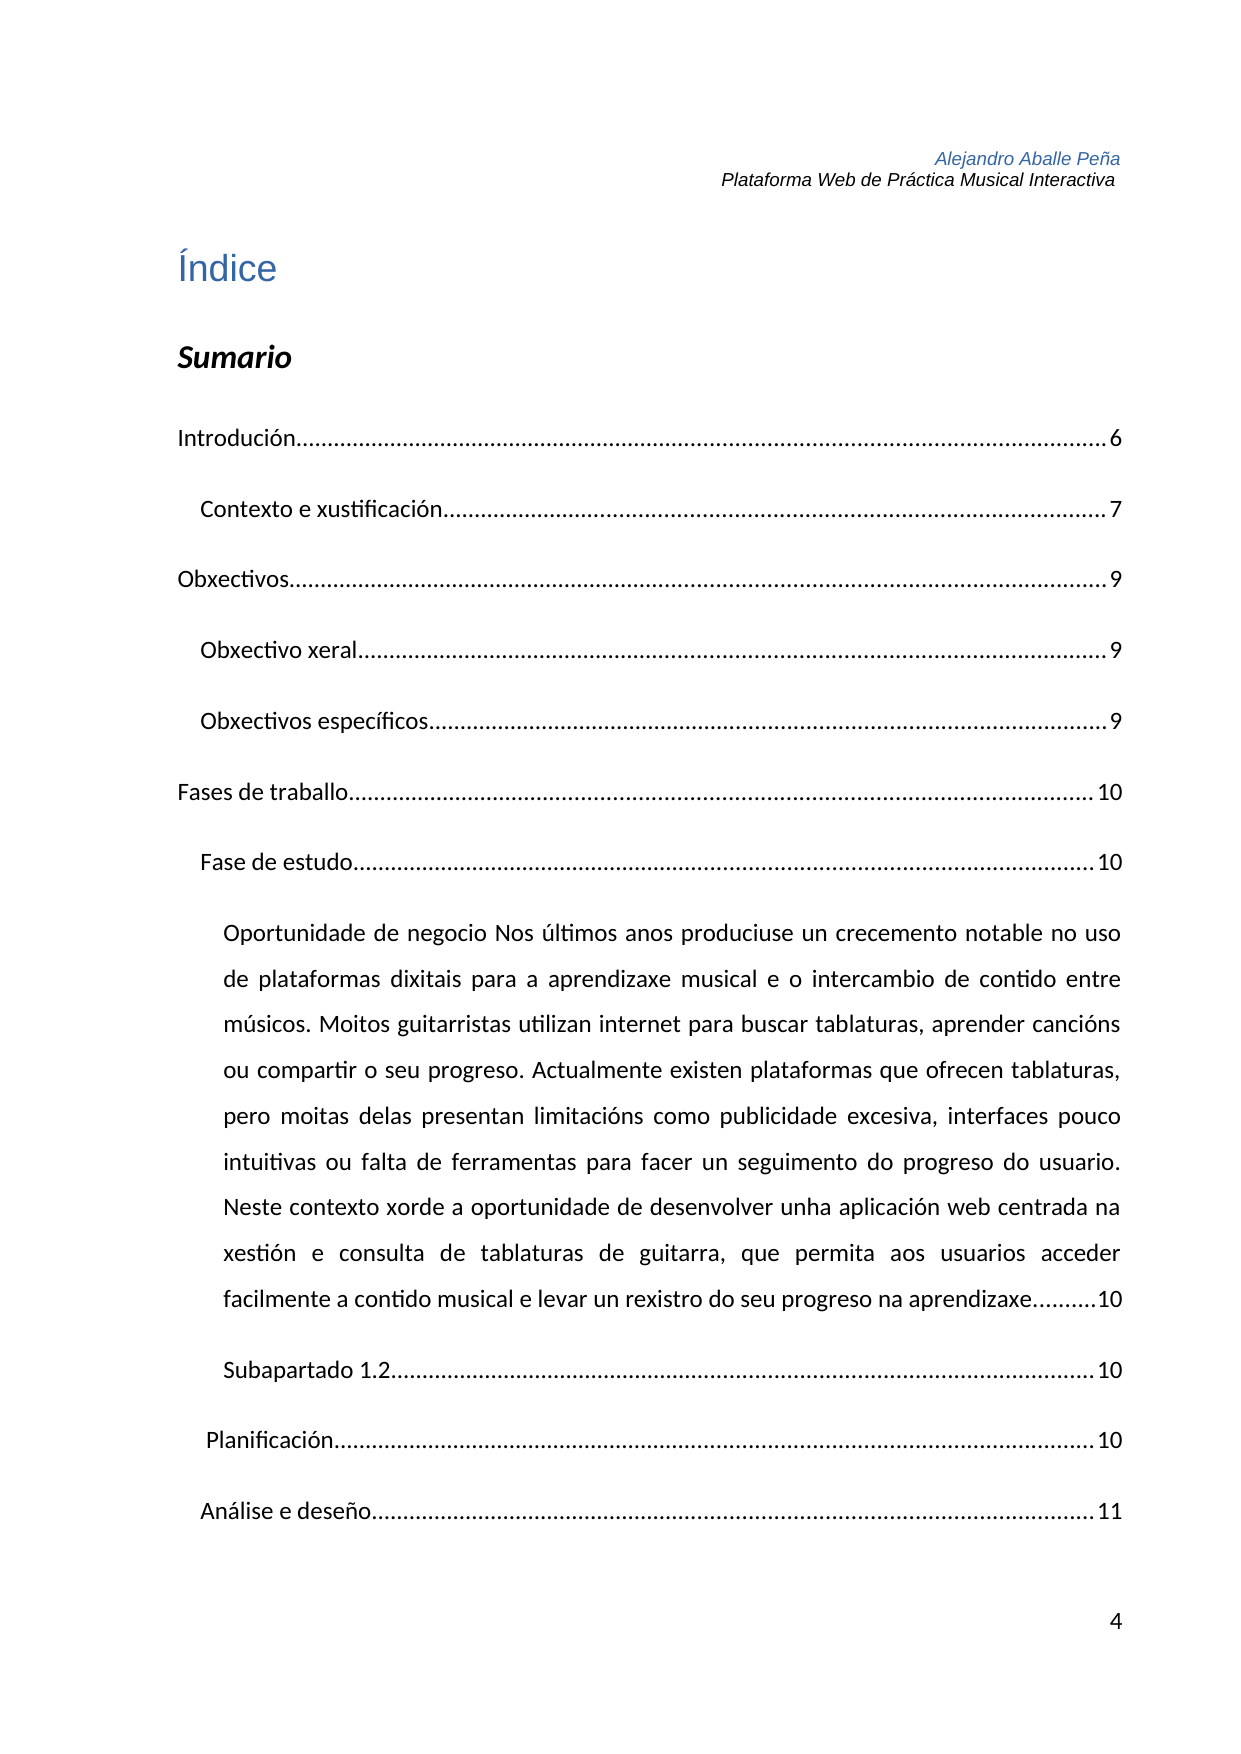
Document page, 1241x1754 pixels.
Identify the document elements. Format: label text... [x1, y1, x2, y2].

text Análise e deseño 11 [200, 1495, 1122, 1526]
text Fase de estudo 10 [200, 846, 1122, 877]
text Obxectivos específicos 9 [200, 705, 1122, 736]
text Obxectivos 9 [177, 563, 1122, 594]
subtitle Sumario [177, 336, 1122, 377]
text Oportunidade de negocio Nos últimos anos produciuse un crecemento notable no uso de plataformas dixitais para a aprendizaxe musical e o intercambio de contido entre músicos. Moitos guitarristas utilizan internet para buscar tablaturas, aprender cancións ou compartir o seu progreso. Actualmente existen plataformas que ofrecen tablaturas, pero moitas delas presentan limitacións como publicidade excesiva, interfaces pouco intuitivas ou falta de ferramentas para facer un seguimento do progreso do usuario. Neste contexto xorde a oportunidade de desenvolver unha aplicación web centrada na xestión e consulta de tablaturas de guitarra, que permita aos usuarios acceder facilmente a contido musical e levar un rexistro do seu progreso na aprendizaxe. 10 [223, 917, 1122, 1313]
text Obxectivo xeral 9 [200, 634, 1122, 665]
text Planificación 10 [200, 1424, 1122, 1455]
text Contexto e xustificación 7 [200, 493, 1122, 523]
text Subapartado 1.2 10 [223, 1354, 1122, 1384]
text Introdución 6 [177, 422, 1122, 453]
text Fases de traballo 10 [177, 776, 1122, 806]
text Índice [177, 246, 1122, 289]
